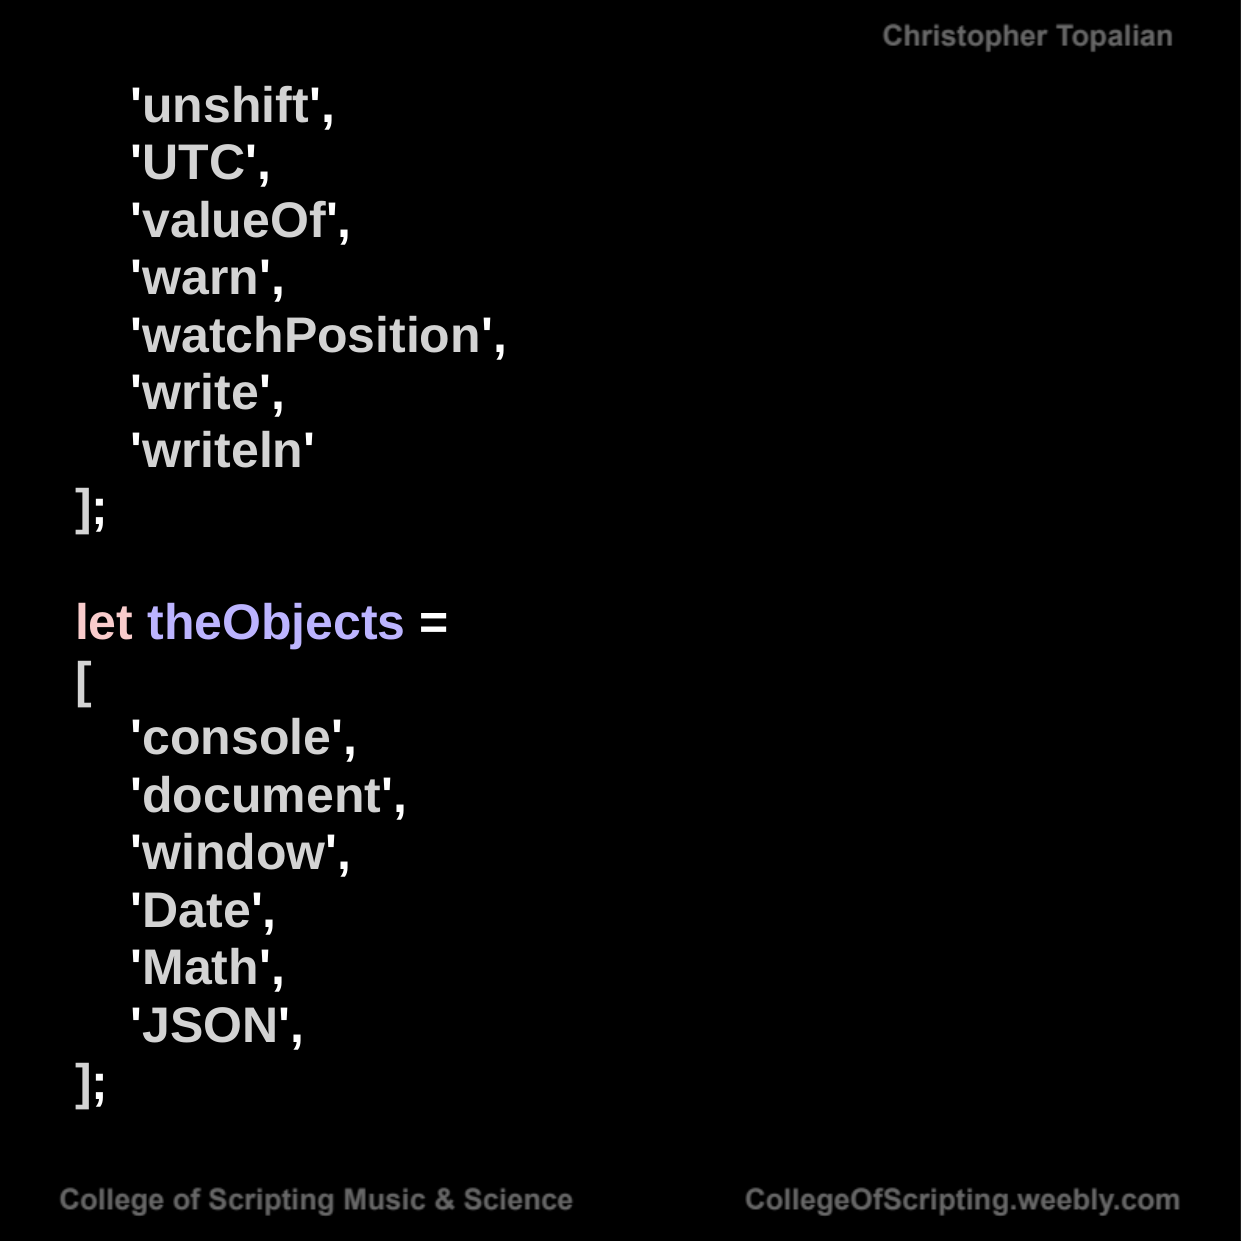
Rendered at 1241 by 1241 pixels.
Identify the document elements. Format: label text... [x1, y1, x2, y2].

text 'document', [75, 765, 1166, 822]
text 'watchPosition', [75, 305, 1166, 362]
text ]; [75, 1052, 1166, 1110]
text 'JSON', [75, 995, 1166, 1052]
text 'Date', [75, 880, 1166, 937]
text 'valueOf', [75, 190, 1166, 247]
text 'console', [75, 707, 1166, 765]
text 'writeln' [75, 420, 1166, 477]
text 'unshift', [75, 75, 1166, 132]
text 'window', [75, 822, 1166, 880]
text ]; [75, 477, 1166, 535]
text 'warn', [75, 247, 1166, 305]
text let theObjects = [75, 592, 1166, 650]
text 'write', [75, 362, 1166, 420]
text [ [75, 650, 1166, 707]
text 'Math', [75, 937, 1166, 995]
text 'UTC', [75, 132, 1166, 190]
